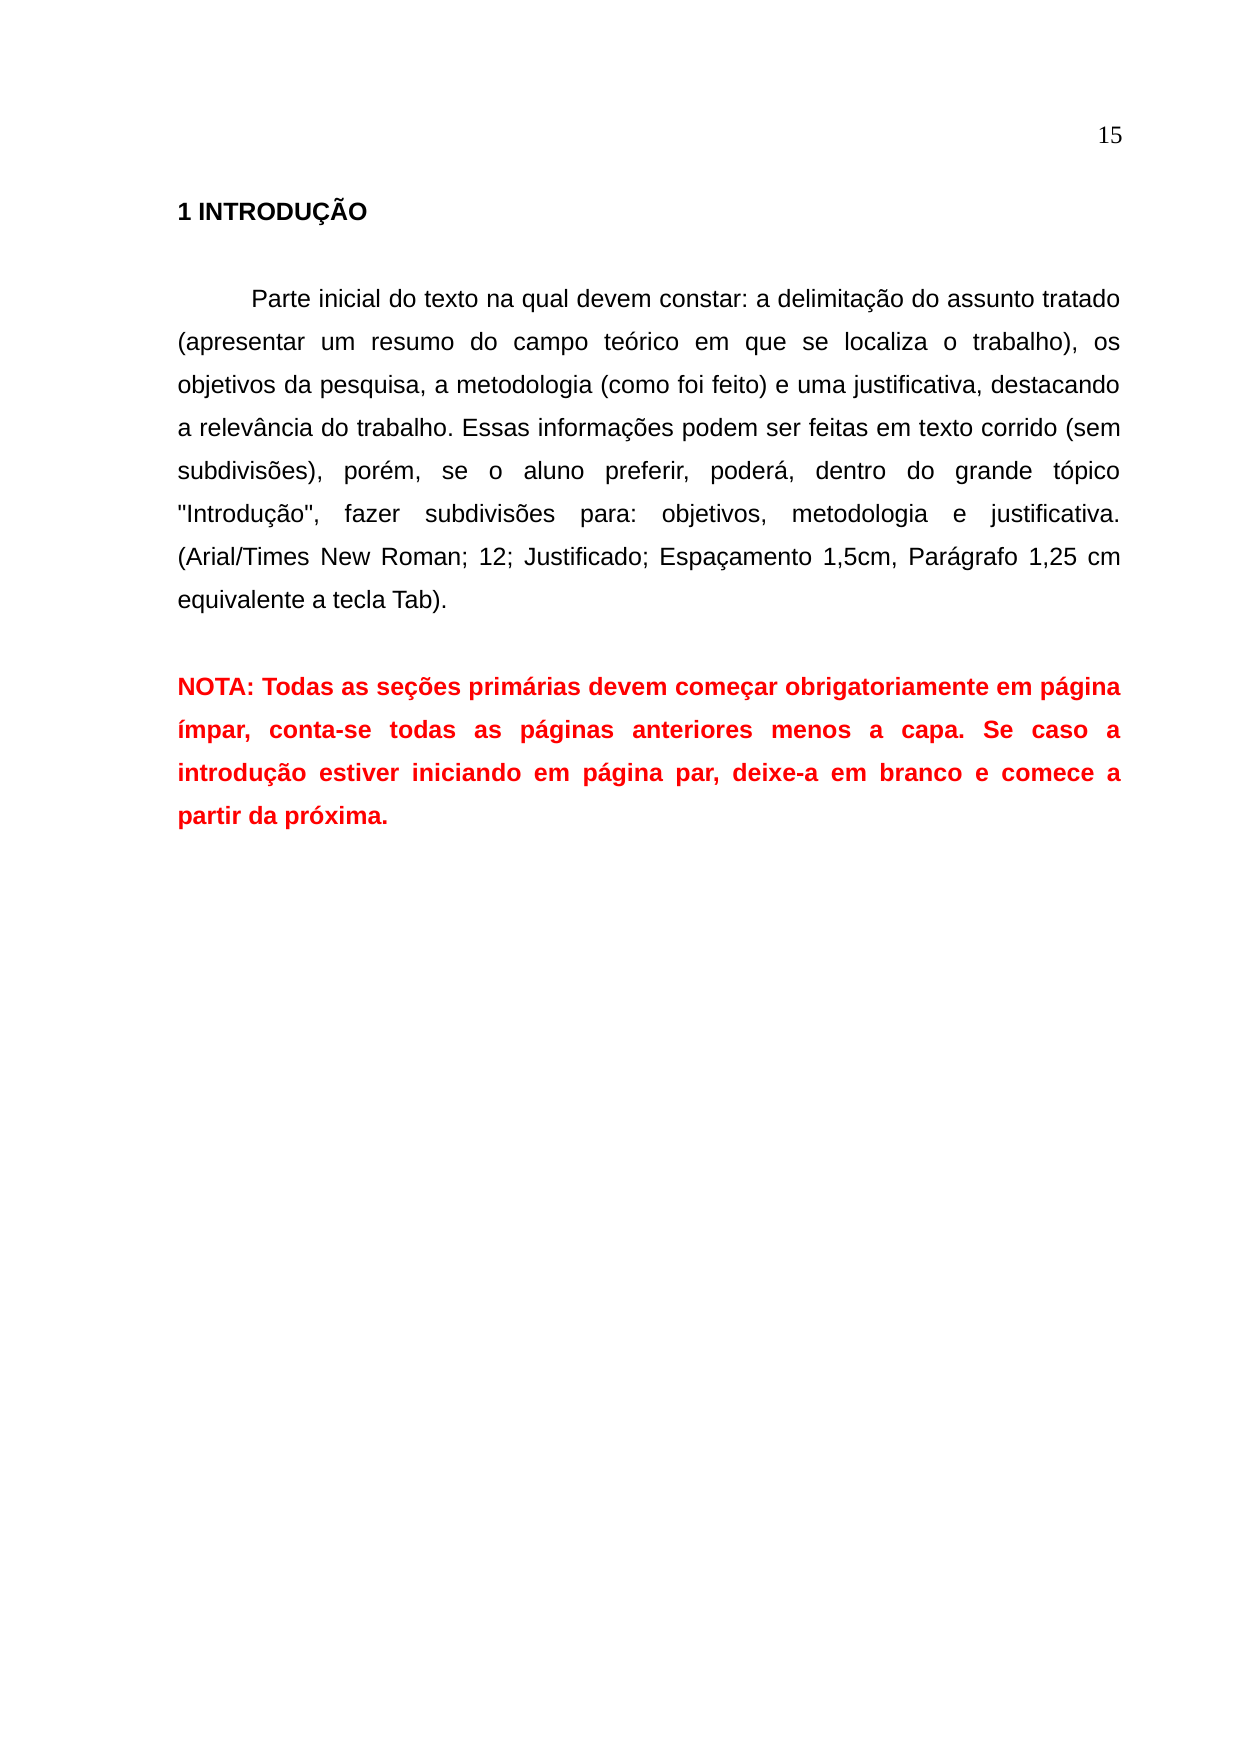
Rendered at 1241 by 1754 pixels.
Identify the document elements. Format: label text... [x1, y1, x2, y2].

text 1 INTRODUÇÃO [177, 197, 1122, 226]
text NOTA: Todas as seções primárias devem começar obrigatoriamente em página ímpar, conta-se todas as páginas anteriores menos a capa. Se caso a introdução estiver iniciando em página par, deixe-a em branco e comece a partir da próxima. [177, 672, 1122, 830]
text Parte inicial do texto na qual devem constar: a delimitação do assunto tratado (apresentar um resumo do campo teórico em que se localiza o trabalho), os objetivos da pesquisa, a metodologia (como foi feito) e uma justificativa, destacando a relevância do trabalho. Essas informações podem ser feitas em texto corrido (sem subdivisões), porém, se o aluno preferir, poderá, dentro do grande tópico "Introdução", fazer subdivisões para: objetivos, metodologia e justificativa. (Arial/Times New Roman; 12; Justificado; Espaçamento 1,5cm, Parágrafo 1,25 cm equivalente a tecla Tab). [177, 284, 1122, 614]
